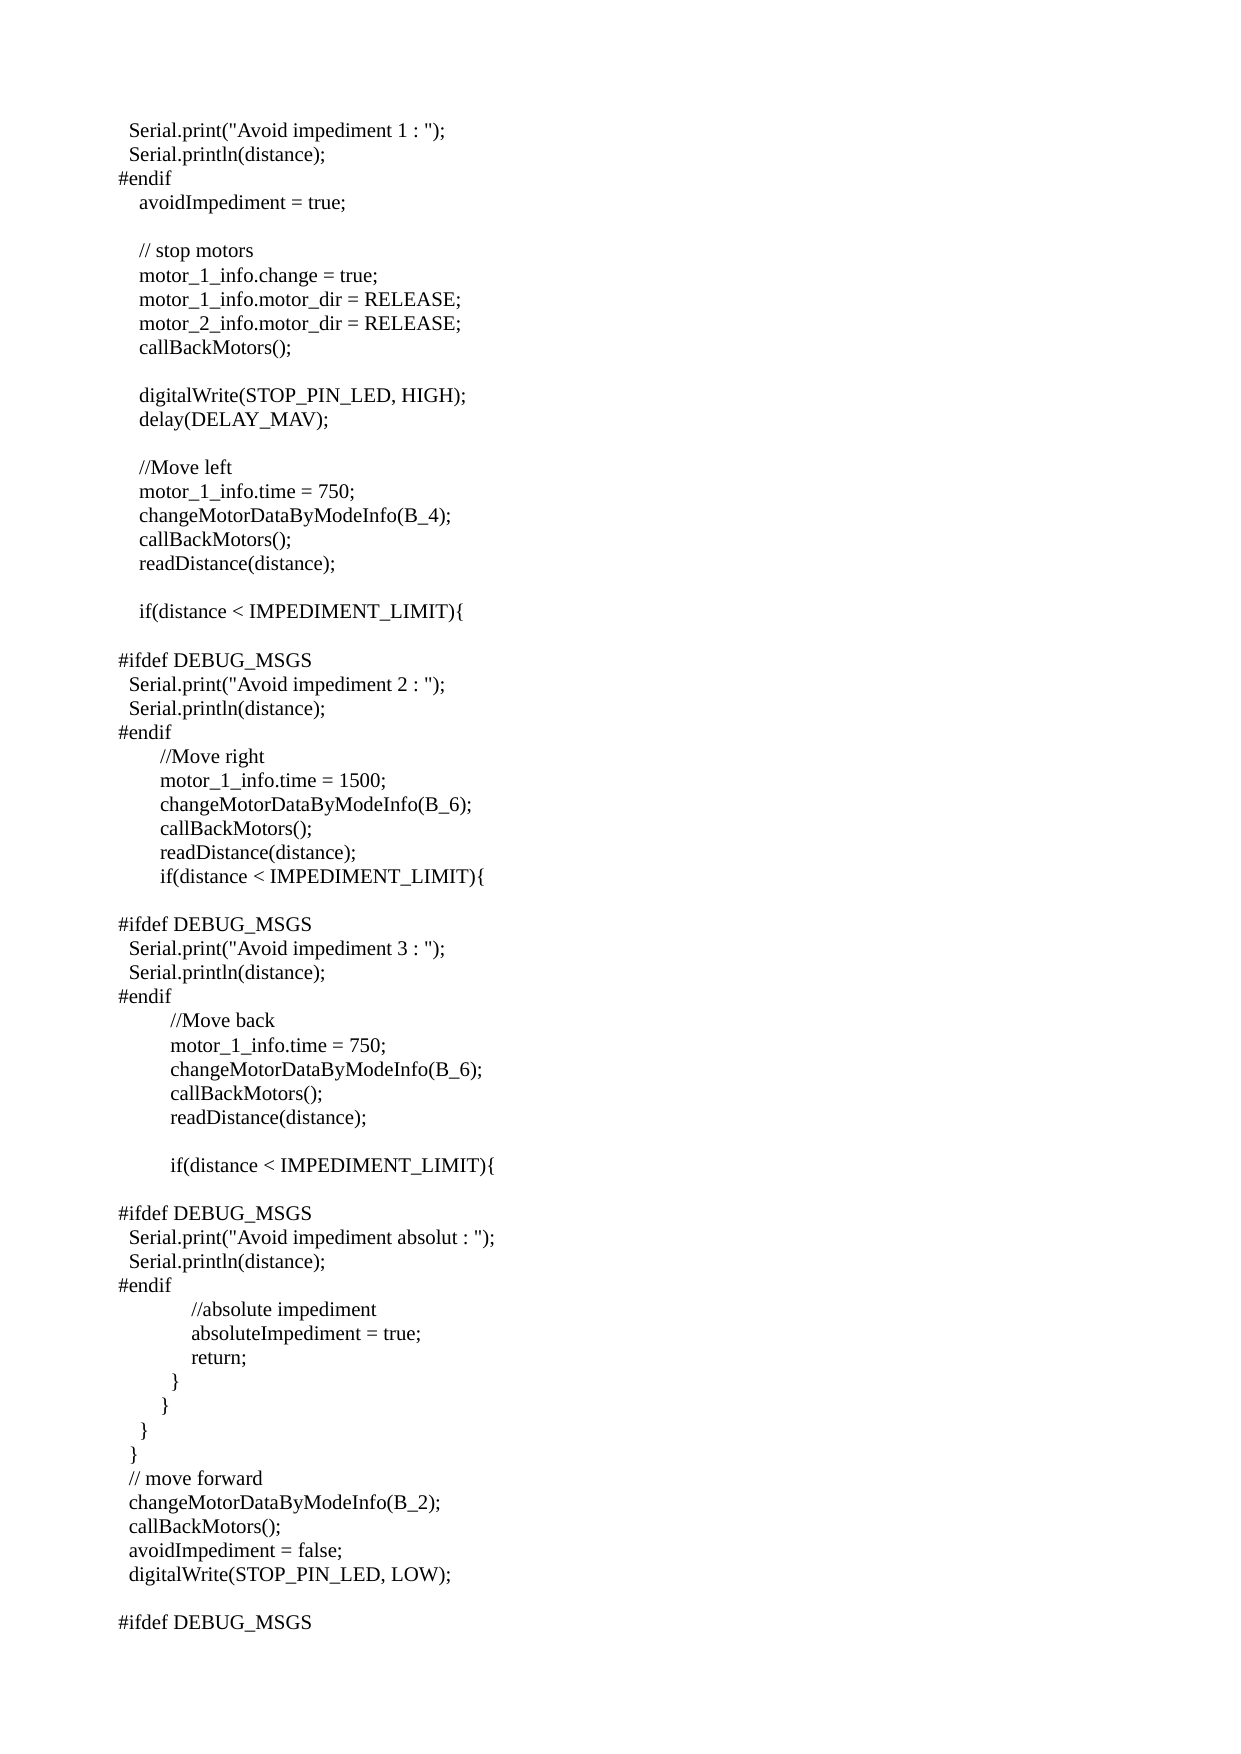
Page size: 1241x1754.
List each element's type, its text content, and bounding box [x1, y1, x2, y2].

text #endif [118, 1273, 1122, 1297]
text } [118, 1393, 1122, 1417]
text callBackMotors(); [118, 527, 1122, 551]
text #ifdef DEBUG_MSGS [118, 1201, 1122, 1225]
text //Move left [118, 455, 1122, 479]
text readDistance(distance); [118, 1105, 1122, 1129]
text changeMotorDataByModeInfo(B_6); [118, 792, 1122, 816]
text //Move back [118, 1008, 1122, 1032]
text Serial.println(distance); [118, 1249, 1122, 1273]
text changeMotorDataByModeInfo(B_4); [118, 503, 1122, 527]
text motor_1_info.time = 750; [118, 1032, 1122, 1057]
text } [118, 1417, 1122, 1442]
text callBackMotors(); [118, 1514, 1122, 1538]
text motor_1_info.time = 750; [118, 479, 1122, 503]
text #ifdef DEBUG_MSGS [118, 912, 1122, 936]
text motor_1_info.time = 1500; [118, 768, 1122, 792]
text if(distance < IMPEDIMENT_LIMIT){ [118, 864, 1122, 888]
text return; [118, 1345, 1122, 1369]
text if(distance < IMPEDIMENT_LIMIT){ [118, 599, 1122, 623]
text callBackMotors(); [118, 335, 1122, 359]
text #ifdef DEBUG_MSGS [118, 1610, 1122, 1634]
text if(distance < IMPEDIMENT_LIMIT){ [118, 1153, 1122, 1177]
text avoidImpediment = true; [118, 190, 1122, 214]
text callBackMotors(); [118, 816, 1122, 840]
text Serial.print("Avoid impediment 1 : "); [118, 118, 1122, 142]
text delay(DELAY_MAV); [118, 407, 1122, 431]
text //Move right [118, 744, 1122, 768]
text #endif [118, 720, 1122, 744]
text changeMotorDataByModeInfo(B_6); [118, 1057, 1122, 1081]
text readDistance(distance); [118, 840, 1122, 864]
text //absolute impediment [118, 1297, 1122, 1321]
text Serial.print("Avoid impediment absolut : "); [118, 1225, 1122, 1249]
text #endif [118, 984, 1122, 1008]
text #ifdef DEBUG_MSGS [118, 647, 1122, 672]
text callBackMotors(); [118, 1081, 1122, 1105]
text Serial.print("Avoid impediment 2 : "); [118, 672, 1122, 696]
text } [118, 1442, 1122, 1466]
text // move forward [118, 1466, 1122, 1490]
text // stop motors [118, 238, 1122, 262]
text digitalWrite(STOP_PIN_LED, HIGH); [118, 383, 1122, 407]
text motor_1_info.change = true; [118, 262, 1122, 287]
text Serial.println(distance); [118, 696, 1122, 720]
text Serial.println(distance); [118, 142, 1122, 166]
text digitalWrite(STOP_PIN_LED, LOW); [118, 1562, 1122, 1586]
text } [118, 1369, 1122, 1393]
text changeMotorDataByModeInfo(B_2); [118, 1490, 1122, 1514]
text avoidImpediment = false; [118, 1538, 1122, 1562]
text #endif [118, 166, 1122, 190]
text readDistance(distance); [118, 551, 1122, 575]
text Serial.print("Avoid impediment 3 : "); [118, 936, 1122, 960]
text absoluteImpediment = true; [118, 1321, 1122, 1345]
text motor_2_info.motor_dir = RELEASE; [118, 311, 1122, 335]
text Serial.println(distance); [118, 960, 1122, 984]
text motor_1_info.motor_dir = RELEASE; [118, 287, 1122, 311]
